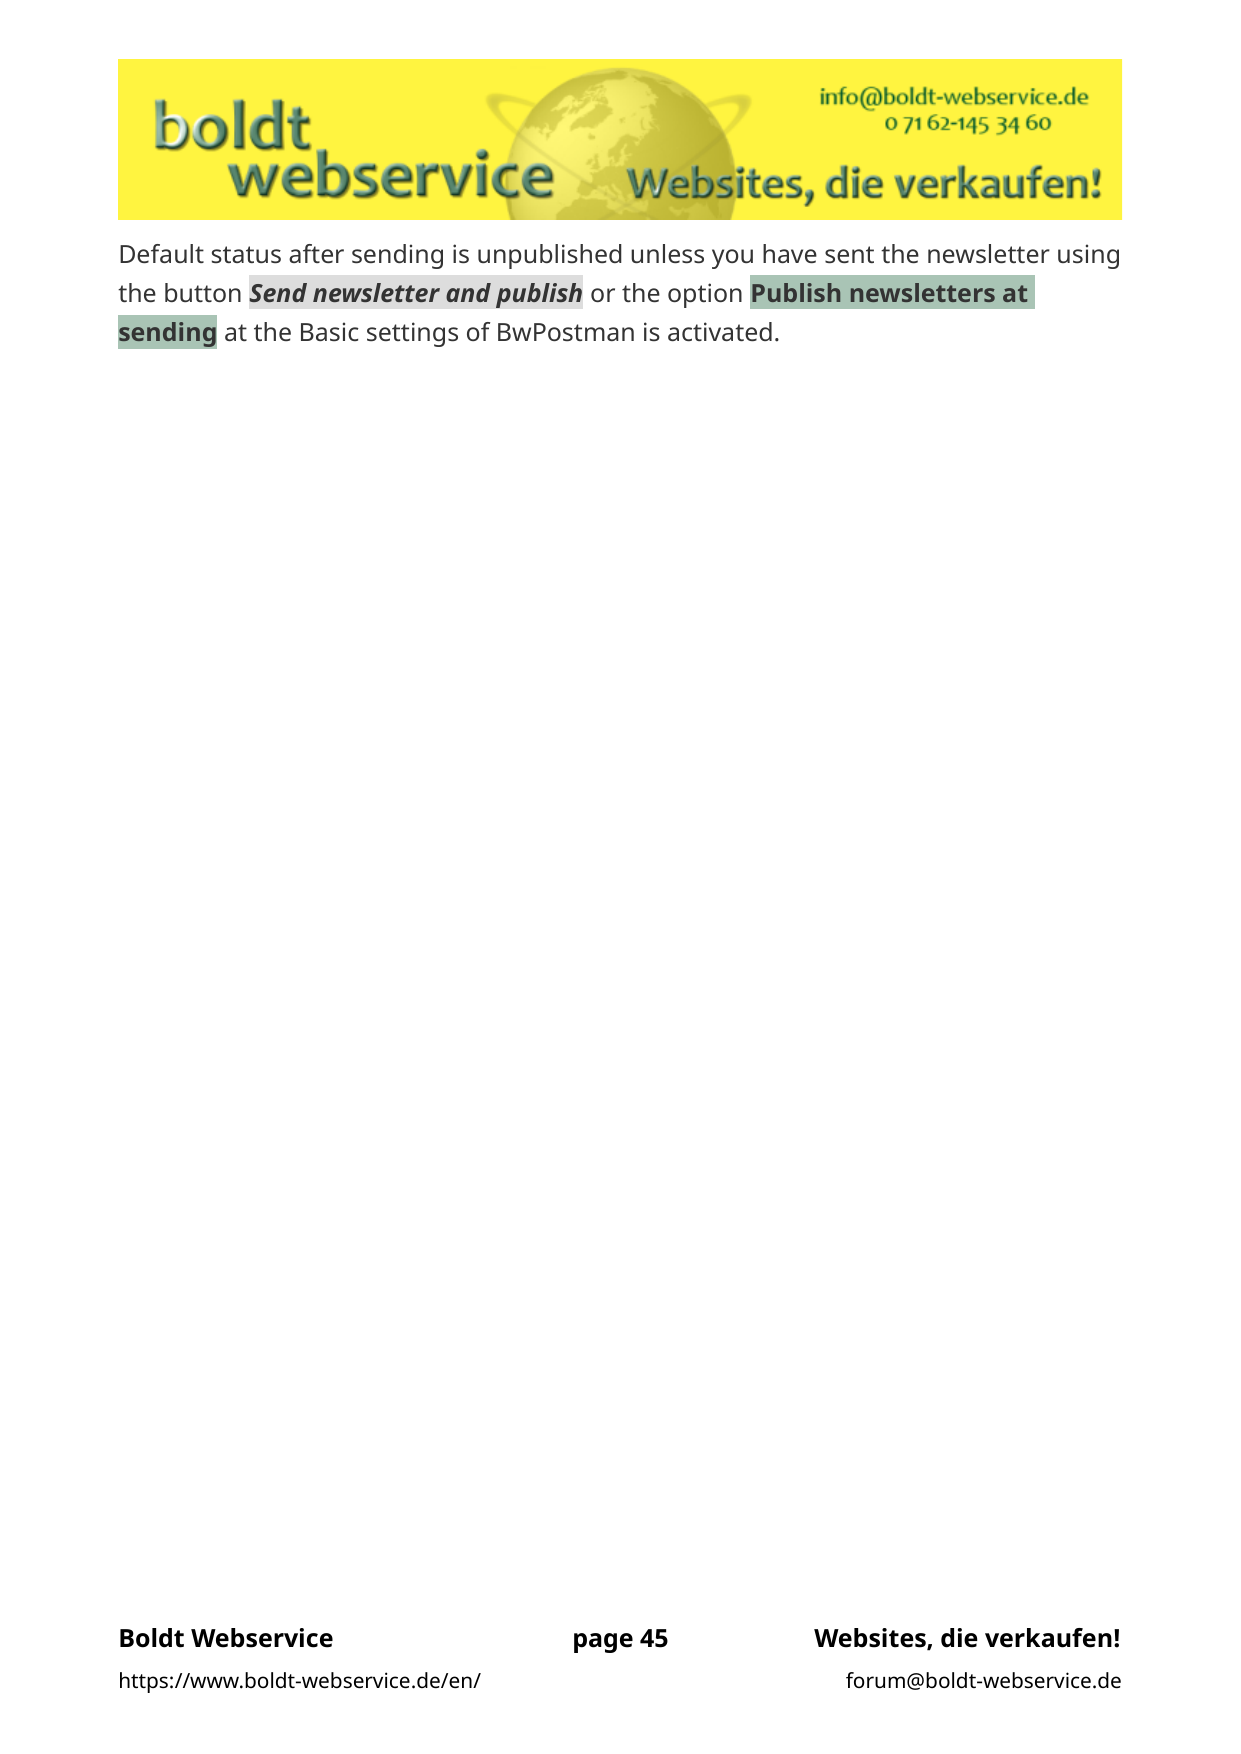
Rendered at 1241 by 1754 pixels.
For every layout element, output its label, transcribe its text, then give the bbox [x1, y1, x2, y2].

picture [118, 59, 1123, 220]
text Default status after sending is unpublished unless you have sent the newsletter using the button Send newsletter and publish or the option Publish newsletters at sending at the Basic settings of BwPostman is activated. [118, 236, 1122, 349]
